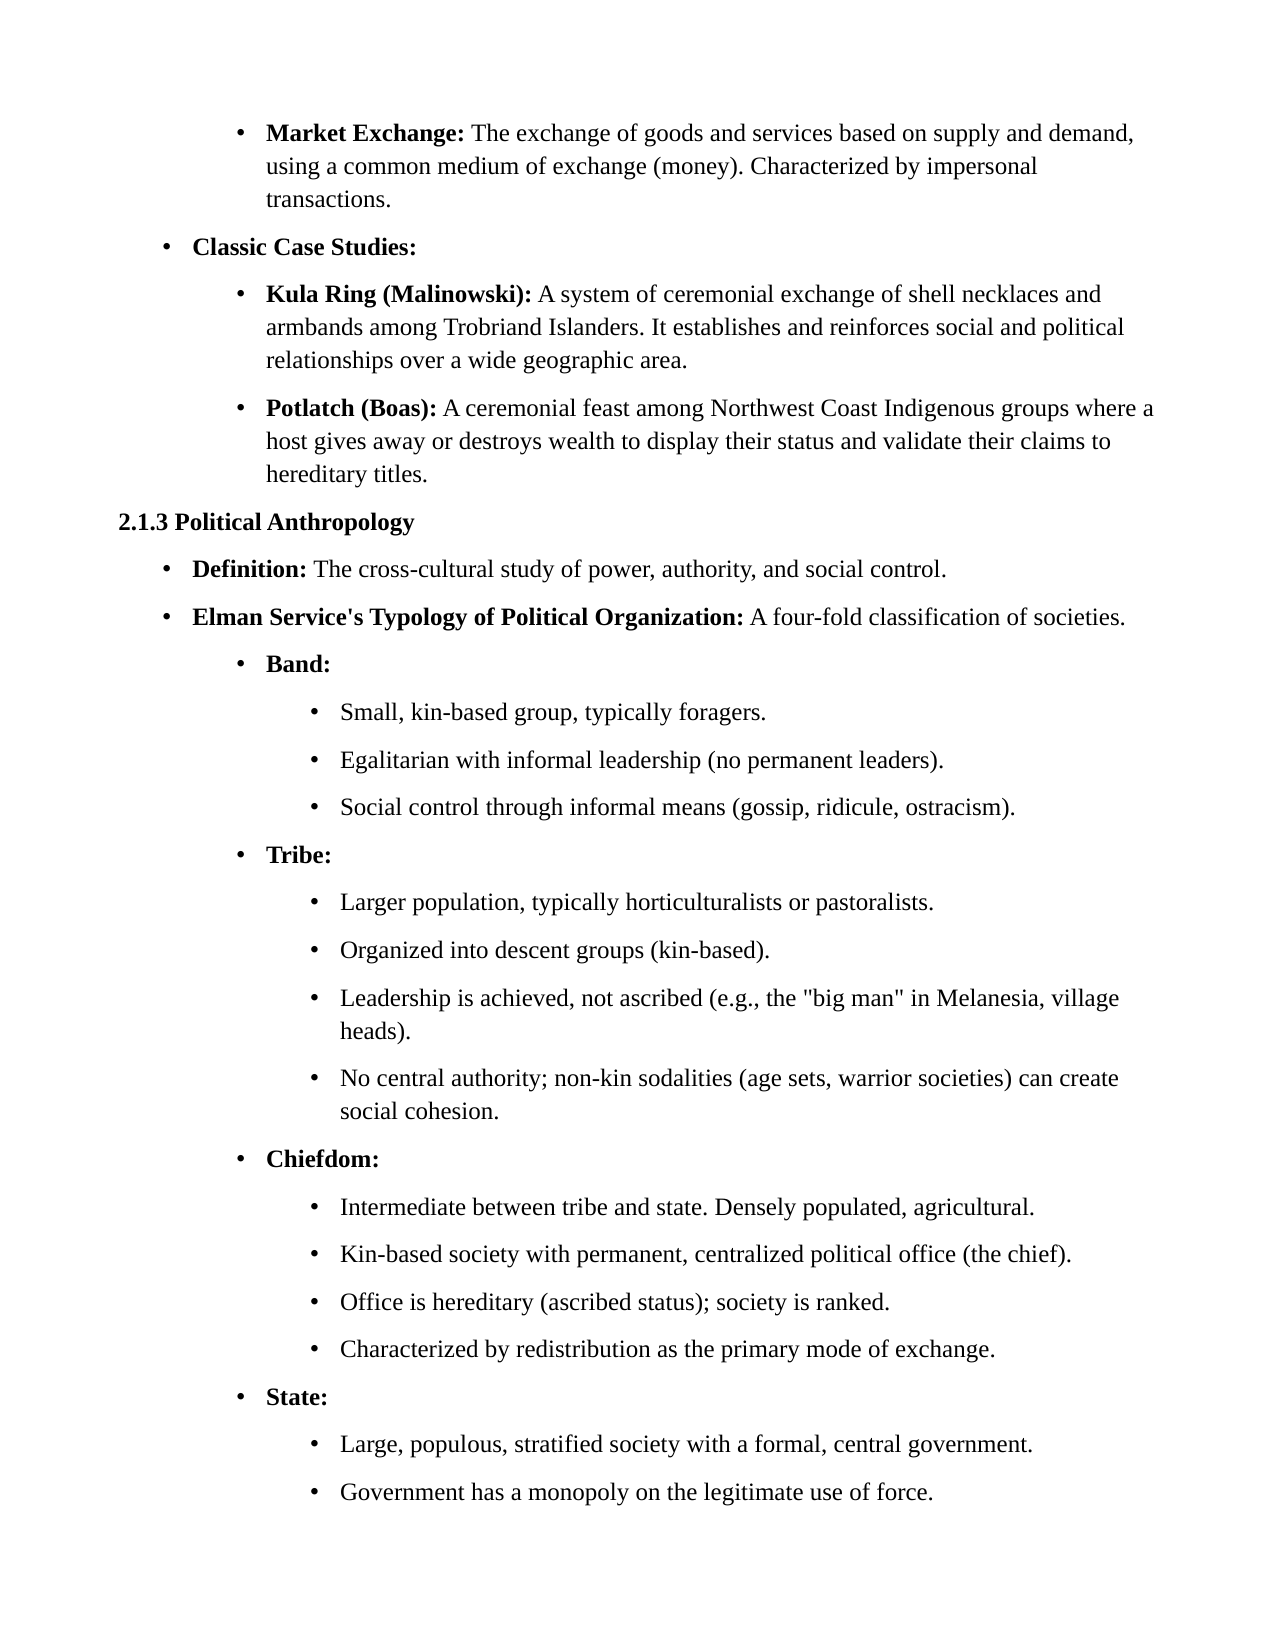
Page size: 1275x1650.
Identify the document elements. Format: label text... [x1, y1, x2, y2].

list Definition: The cross-cultural study of power, authority, and social control. [162, 554, 1157, 583]
list Organized into descent groups (kin-based). [310, 935, 1157, 964]
list Potlatch (Boas): A ceremonial feast among Northwest Coast Indigenous groups where a host gives away or destroys wealth to display their status and validate their claims to hereditary titles. [236, 393, 1157, 488]
list Intermediate between tribe and state. Densely populated, agricultural. [310, 1192, 1157, 1220]
list Chiefdom: [236, 1144, 1157, 1173]
text 2.1.3 Political Anthropology [118, 507, 1157, 535]
list Kula Ring (Malinowski): A system of ceremonial exchange of shell necklaces and armbands among Trobriand Islanders. It establishes and reinforces social and political relationships over a wide geographic area. [236, 279, 1157, 374]
list Government has a monopoly on the legitimate use of force. [310, 1477, 1157, 1506]
list Social control through informal means (gossip, ridicule, ostracism). [310, 792, 1157, 821]
list Characterized by redistribution as the primary mode of exchange. [310, 1334, 1157, 1363]
list Classic Case Studies: [162, 232, 1157, 261]
list Office is hereditary (ascribed status); society is ranked. [310, 1287, 1157, 1316]
list Market Exchange: The exchange of goods and services based on supply and demand, using a common medium of exchange (money). Characterized by impersonal transactions. [236, 118, 1157, 213]
list Small, kin-based group, typically foragers. [310, 697, 1157, 726]
list Band: [236, 649, 1157, 678]
list No central authority; non-kin sodalities (age sets, warrior societies) can create social cohesion. [310, 1063, 1157, 1125]
list Kin-based society with permanent, centralized political office (the chief). [310, 1239, 1157, 1268]
list Large, populous, stratified society with a formal, central government. [310, 1429, 1157, 1458]
list Tribe: [236, 840, 1157, 869]
list Leadership is achieved, not ascribed (e.g., the "big man" in Melanesia, village heads). [310, 983, 1157, 1044]
list Elman Service's Typology of Political Organization: A four-fold classification of societies. [162, 602, 1157, 631]
list Larger population, typically horticulturalists or pastoralists. [310, 887, 1157, 916]
list Egalitarian with informal leadership (no permanent leaders). [310, 745, 1157, 773]
list State: [236, 1382, 1157, 1411]
